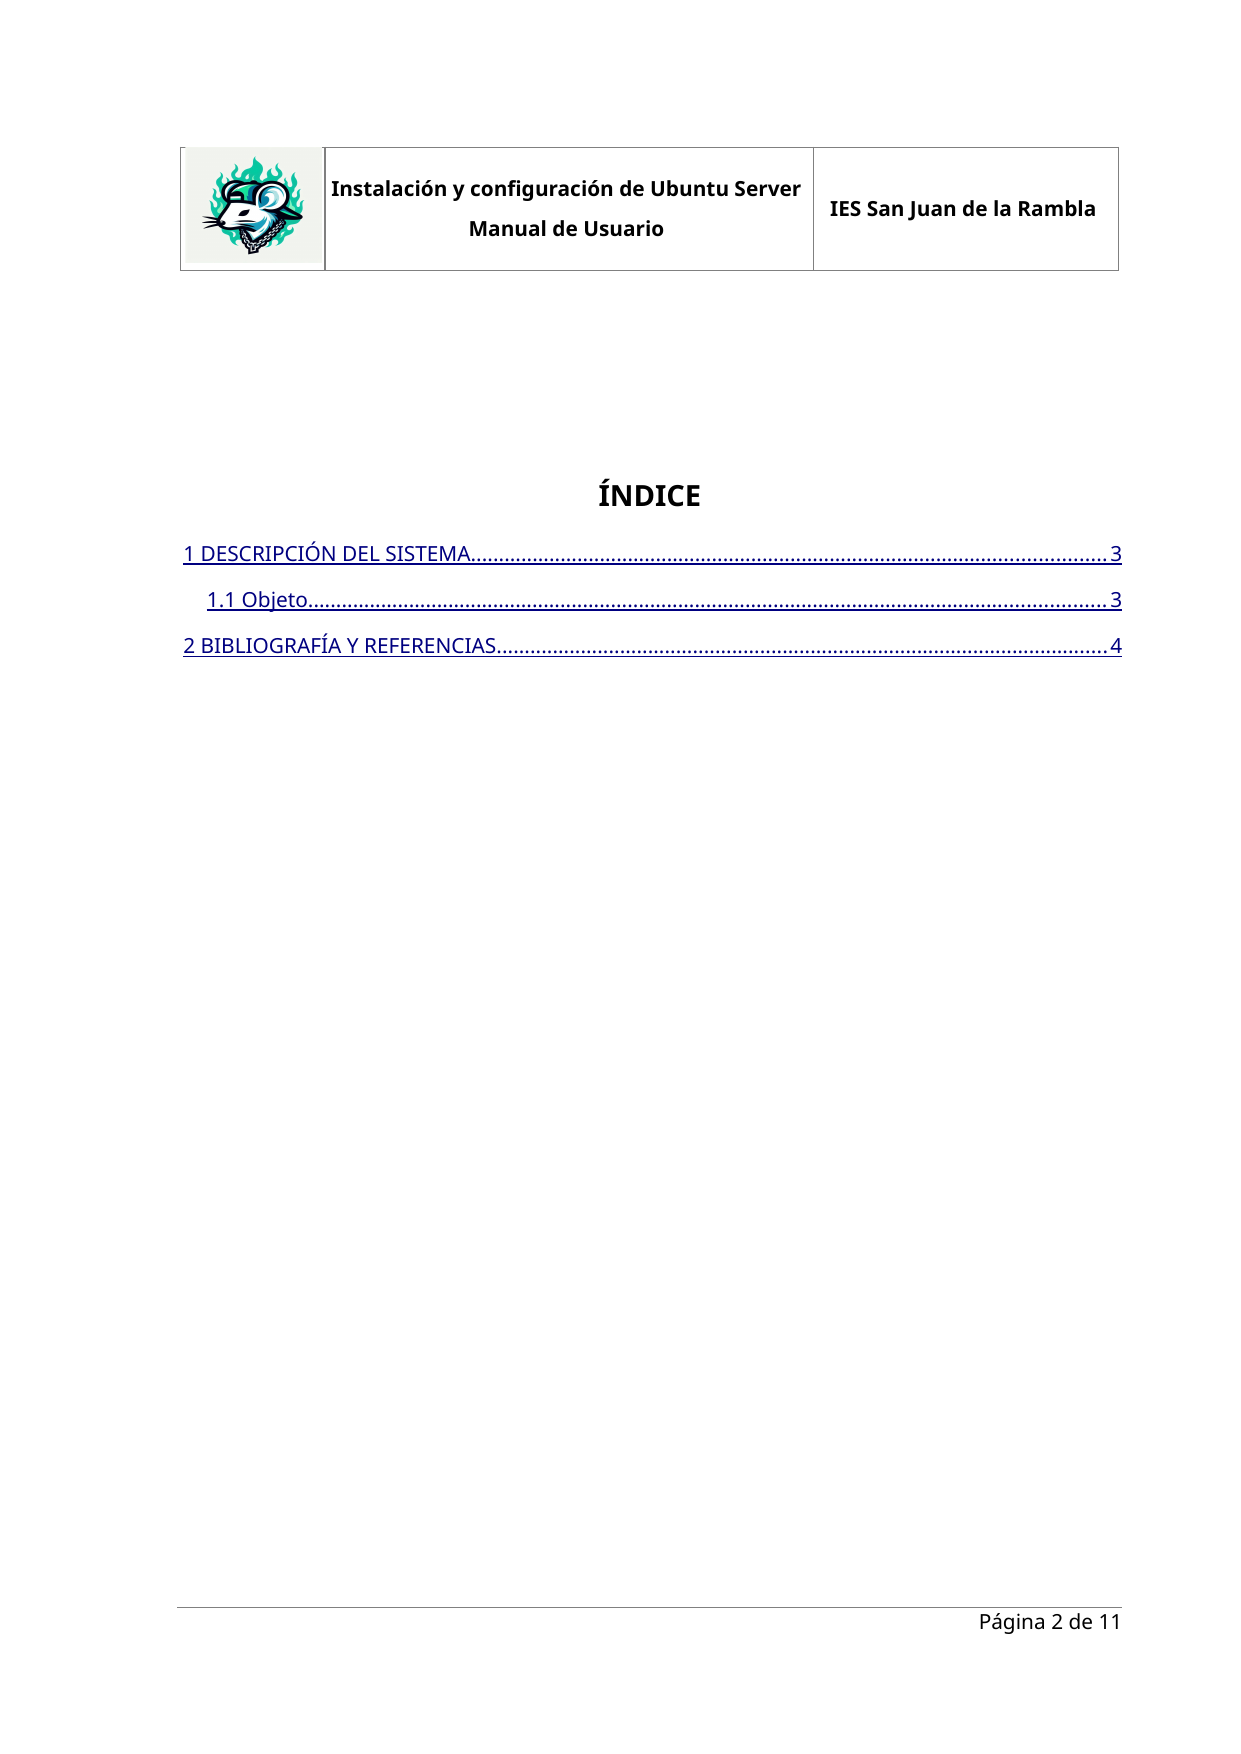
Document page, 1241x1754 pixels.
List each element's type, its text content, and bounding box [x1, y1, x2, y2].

subtitle ÍNDICE [177, 475, 1122, 515]
text 1 DESCRIPCIÓN DEL SISTEMA 3 [183, 539, 1122, 563]
text 2 BIBLIOGRAFÍA Y REFERENCIAS 4 [183, 632, 1122, 656]
text 1.1 Objeto 3 [207, 585, 1122, 609]
picture [185, 147, 322, 263]
